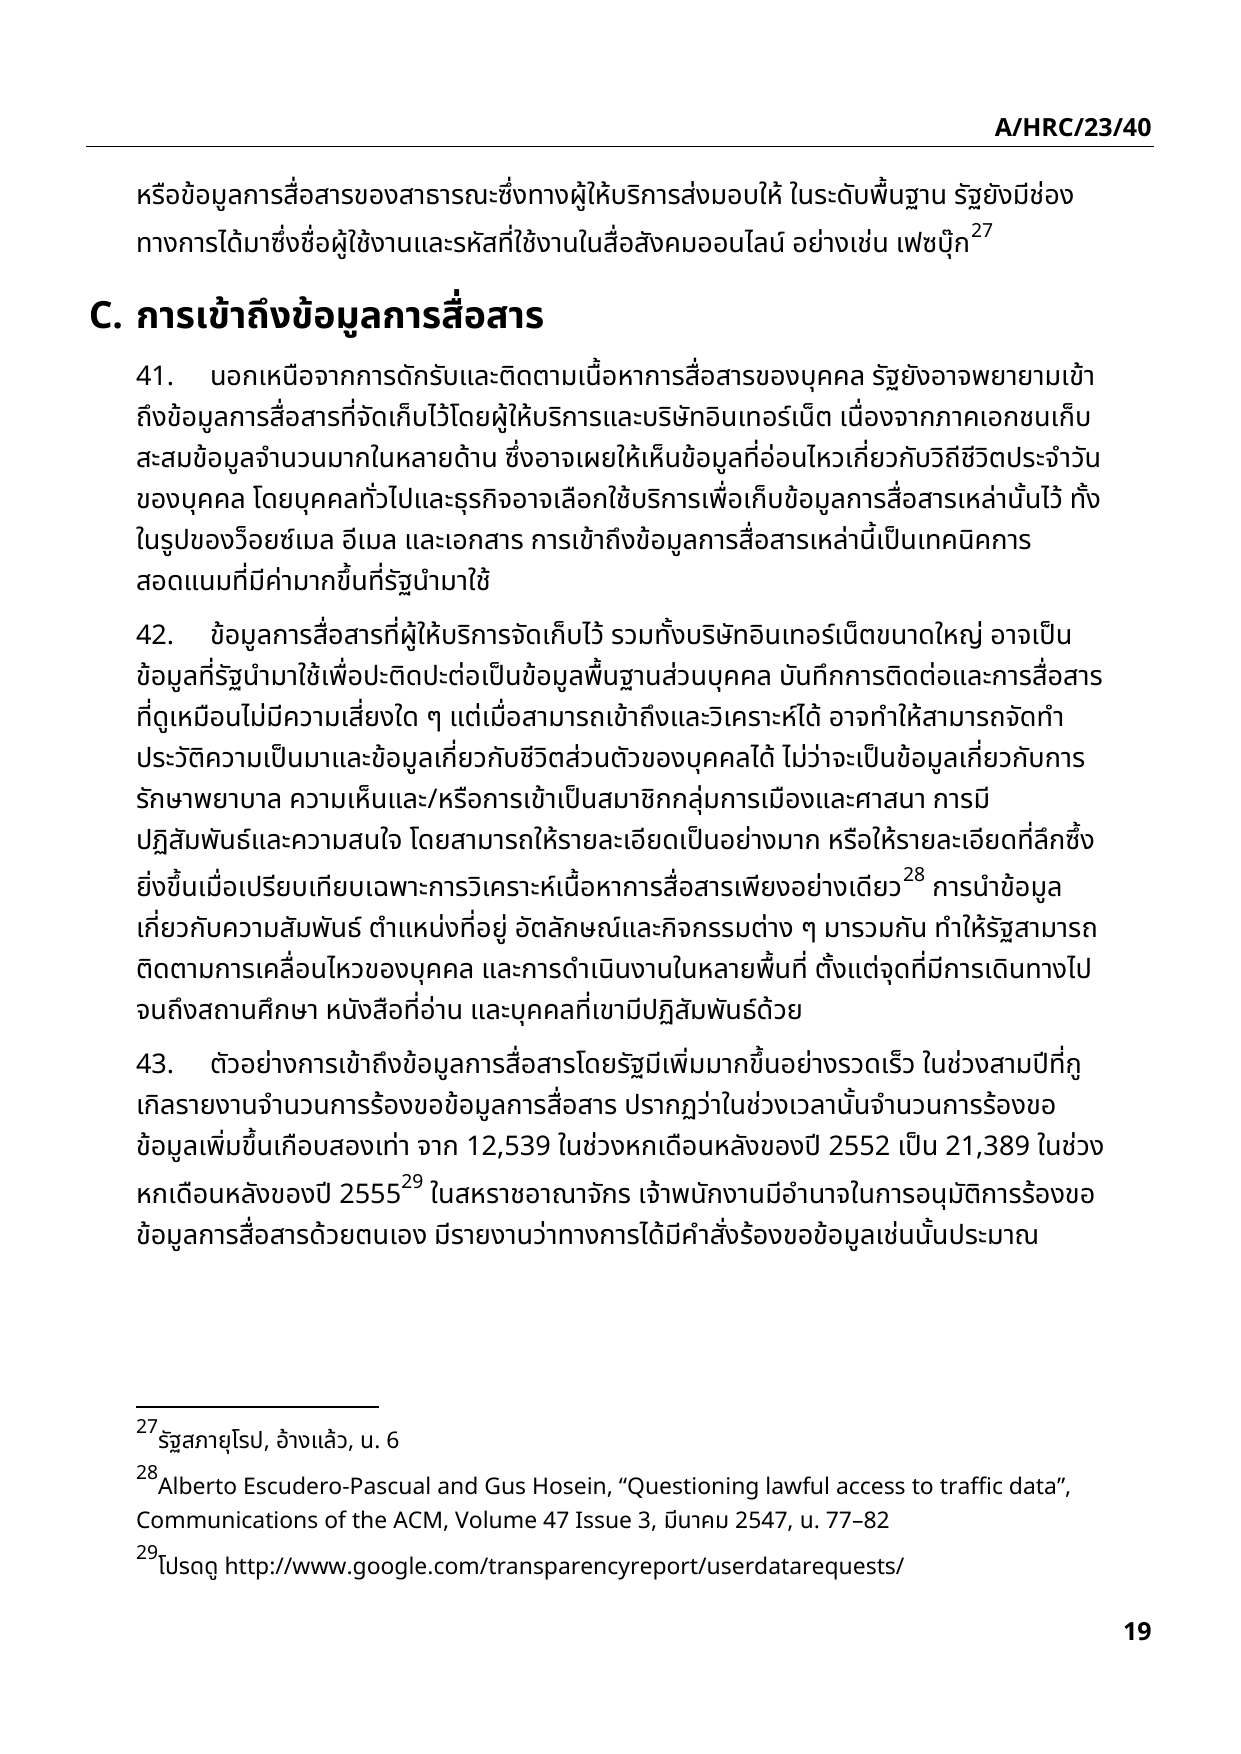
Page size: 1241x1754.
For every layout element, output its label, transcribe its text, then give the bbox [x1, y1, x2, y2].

list ตัวอย่างการเข้าถึงข้อมูลการสื่อสารโดยรัฐมีเพิ่มมากขึ้นอย่างรวดเร็ว ในช่วงสามปีที่กูเกิลรายงานจำนวนการร้องขอข้อมูลการสื่อสาร ปรากฏว่าในช่วงเวลานั้นจำนวนการร้องขอข้อมูลเพิ่มขึ้นเกือบสองเท่า จาก 12,539 ในช่วงหกเดือนหลังของปี 2552 เป็น 21,389 ในช่วงหกเดือนหลังของปี 2555 ในสหราชอาณาจักร เจ้าพนักงานมีอำนาจในการอนุมัติการร้องขอข้อมูลการสื่อสารด้วยตนเอง มีรายงานว่าทางการได้มีคำสั่งร้องขอข้อมูลเช่นนั้นประมาณ 500,000 ครั้งต่อปี ในสาธารณรัฐเกาหลี ซึ่งมีประชากรเกือบ 50 ล้านคน มีคำร้องขอข้อมูลประมาณ 37 ล้านครั้งตามรายงานข่าวในทุกปี [136, 1044, 1104, 1304]
list หรือข้อมูลการสื่อสารของสาธารณะซึ่งทางผู้ให้บริการส่งมอบให้ ในระดับพื้นฐาน รัฐยังมีช่องทางการได้มาซึ่งชื่อผู้ใช้งานและรหัสที่ใช้งานในสื่อสังคมออนไลน์ อย่างเช่น เฟซบุ๊ก [136, 176, 1104, 264]
list Alberto Escudero-Pascual and Gus Hosein, “Questioning lawful access to traffic data”, Communications of the ACM, Volume 47 Issue 3, มีนาคม 2547, น. 77–82 [136, 1459, 1104, 1539]
list ข้อมูลการสื่อสารที่ผู้ให้บริการจัดเก็บไว้ รวมทั้งบริษัทอินเทอร์เน็ตขนาดใหญ่ อาจเป็นข้อมูลที่รัฐนำมาใช้เพื่อปะติดปะต่อเป็นข้อมูลพื้นฐานส่วนบุคคล บันทึกการติดต่อและการสื่อสารที่ดูเหมือนไม่มีความเสี่ยงใด ๆ แต่เมื่อสามารถเข้าถึงและวิเคราะห์ได้ อาจทำให้สามารถจัดทำประวัติความเป็นมาและข้อมูลเกี่ยวกับชีวิตส่วนตัวของบุคคลได้ ไม่ว่าจะเป็นข้อมูลเกี่ยวกับการรักษาพยาบาล ความเห็นและ/หรือการเข้าเป็นสมาชิกกลุ่มการเมืองและศาสนา การมีปฏิสัมพันธ์และความสนใจ โดยสามารถให้รายละเอียดเป็นอย่างมาก หรือให้รายละเอียดที่ลึกซึ้งยิ่งขึ้นเมื่อเปรียบเทียบเฉพาะการวิเคราะห์เนื้อหาการสื่อสารเพียงอย่างเดียว การนำข้อมูลเกี่ยวกับความสัมพันธ์ ตำแหน่งที่อยู่ อัตลักษณ์และกิจกรรมต่าง ๆ มารวมกัน ทำให้รัฐสามารถติดตามการเคลื่อนไหวของบุคคล และการดำเนินงานในหลายพื้นที่ ตั้งแต่จุดที่มีการเดินทางไปจนถึงสถานศึกษา หนังสือที่อ่าน และบุคคลที่เขามีปฏิสัมพันธ์ด้วย [136, 615, 1104, 1032]
subtitle การเข้าถึงข้อมูลการสื่อสาร [88, 288, 1104, 345]
list นอกเหนือจากการดักรับและติดตามเนื้อหาการสื่อสารของบุคคล รัฐยังอาจพยายามเข้าถึงข้อมูลการสื่อสารที่จัดเก็บไว้โดยผู้ให้บริการและบริษัทอินเทอร์เน็ต เนื่องจากภาคเอกชนเก็บสะสมข้อมูลจำนวนมากในหลายด้าน ซึ่งอาจเผยให้เห็นข้อมูลที่อ่อนไหวเกี่ยวกับวิถีชีวิตประจำวันของบุคคล โดยบุคคลทั่วไปและธุรกิจอาจเลือกใช้บริการเพื่อเก็บข้อมูลการสื่อสารเหล่านั้นไว้ ทั้งในรูปของว็อยซ์เมล อีเมล และเอกสาร การเข้าถึงข้อมูลการสื่อสารเหล่านี้เป็นเทคนิคการสอดแนมที่มีค่ามากขึ้นที่รัฐนำมาใช้ [136, 357, 1104, 603]
list รัฐสภายุโรป, อ้างแล้ว, น. 6 [136, 1413, 1104, 1459]
list โปรดดู http://www.google.com/transparencyreport/userdatarequests/ [136, 1539, 1104, 1585]
